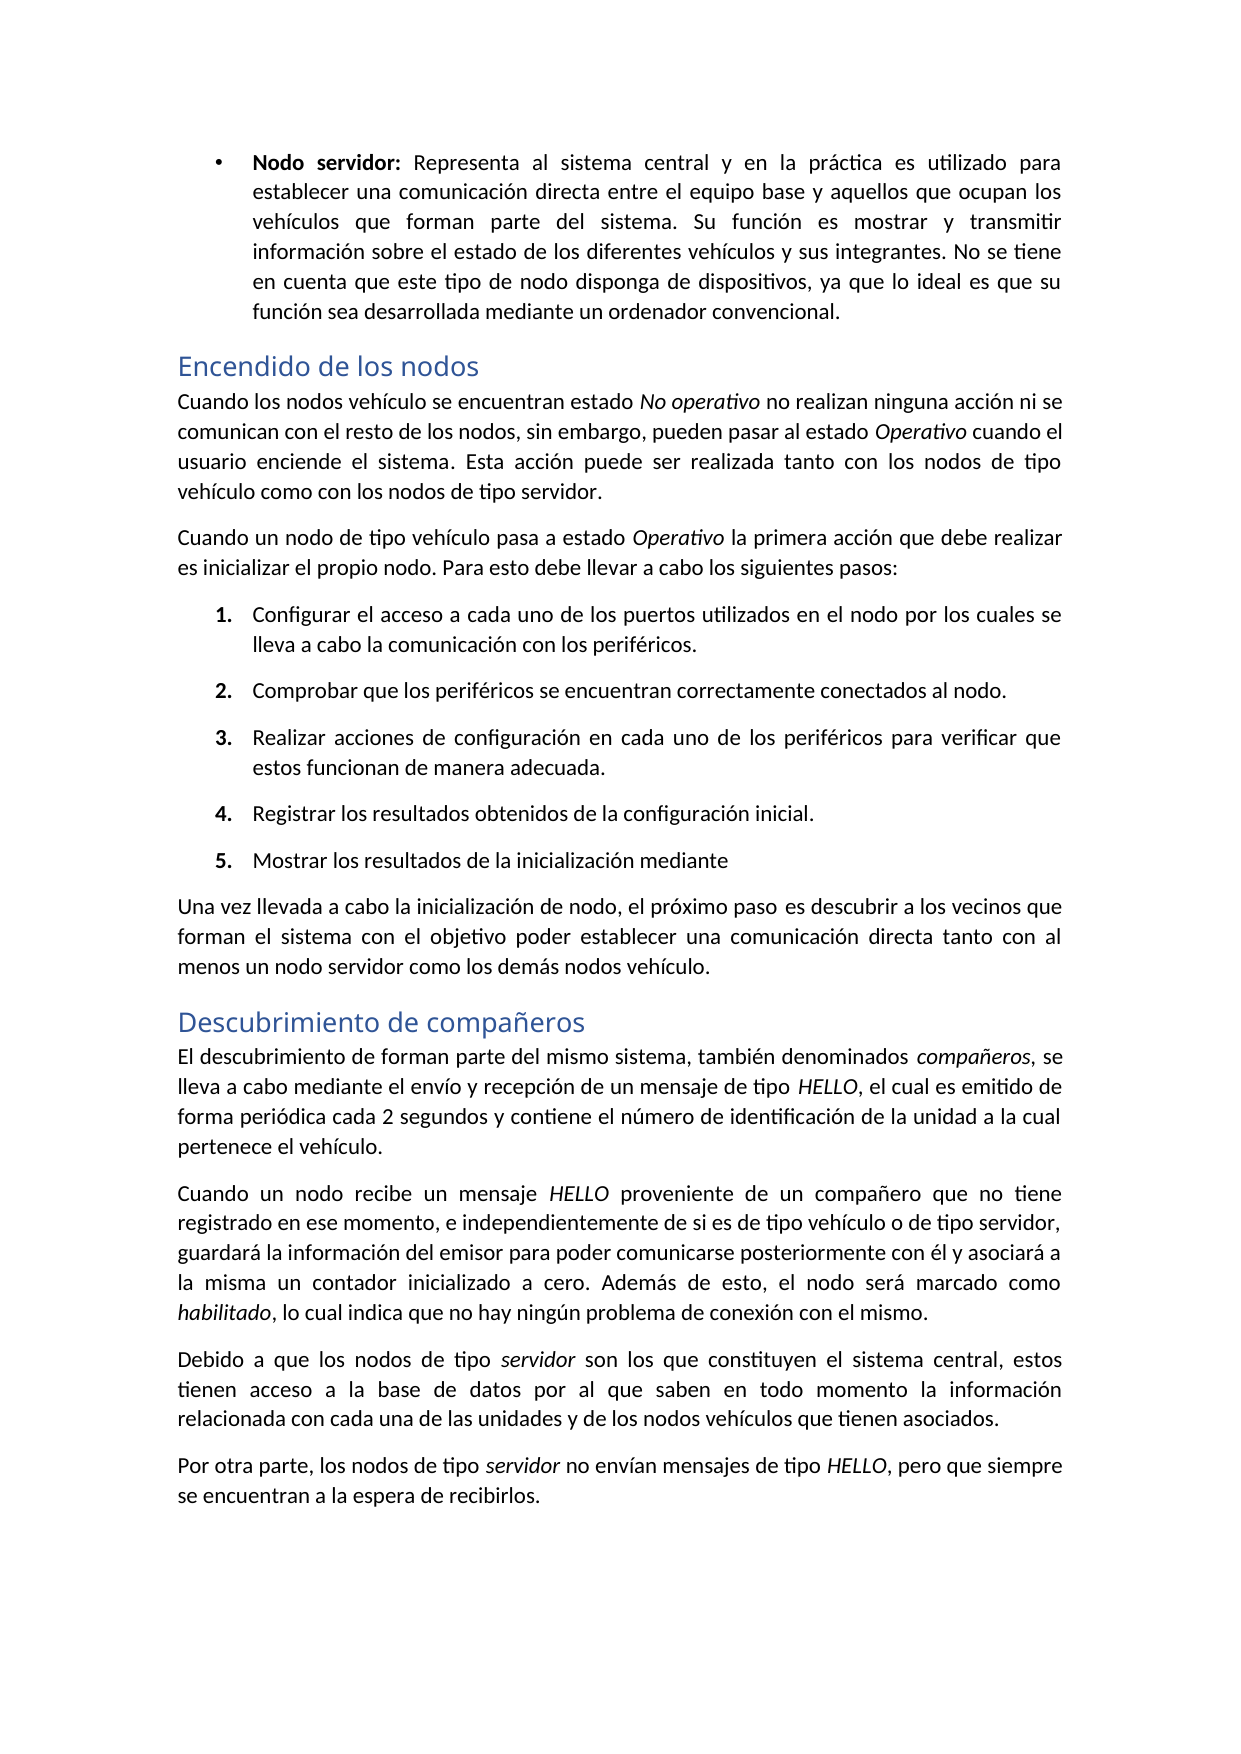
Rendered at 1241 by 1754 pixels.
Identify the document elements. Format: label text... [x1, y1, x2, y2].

text Por otra parte, los nodos de tipo servidor no envían mensajes de tipo HELLO, pero que siempre se encuentran a la espera de recibirlos. [177, 1451, 1063, 1509]
text Cuando un nodo de tipo vehículo pasa a estado Operativo la primera acción que debe realizar es inicializar el propio nodo. Para esto debe llevar a cabo los siguientes pasos: [177, 523, 1063, 581]
text Cuando los nodos vehículo se encuentran estado No operativo no realizan ninguna acción ni se comunican con el resto de los nodos, sin embargo, pueden pasar al estado Operativo cuando el usuario enciende el sistema. Esta acción puede ser realizada tanto con los nodos de tipo vehículo como con los nodos de tipo servidor. [177, 387, 1063, 505]
text El descubrimiento de forman parte del mismo sistema, también denominados compañeros, se lleva a cabo mediante el envío y recepción de un mensaje de tipo HELLO, el cual es emitido de forma periódica cada 2 segundos y contiene el número de identificación de la unidad a la cual pertenece el vehículo. [177, 1042, 1063, 1160]
list Registrar los resultados obtenidos de la configuración inicial. [215, 799, 1063, 827]
subtitle Descubrimiento de compañeros [177, 1003, 1063, 1040]
subtitle Encendido de los nodos [177, 348, 1063, 385]
text Debido a que los nodos de tipo servidor son los que constituyen el sistema central, estos tienen acceso a la base de datos por al que saben en todo momento la información relacionada con cada una de las unidades y de los nodos vehículos que tienen asociados. [177, 1345, 1063, 1433]
text Cuando un nodo recibe un mensaje HELLO proveniente de un compañero que no tiene registrado en ese momento, e independientemente de si es de tipo vehículo o de tipo servidor, guardará la información del emisor para poder comunicarse posteriormente con él y asociará a la misma un contador inicializado a cero. Además de esto, el nodo será marcado como habilitado, lo cual indica que no hay ningún problema de conexión con el mismo. [177, 1179, 1063, 1326]
list Realizar acciones de configuración en cada uno de los periféricos para verificar que estos funcionan de manera adecuada. [215, 723, 1063, 781]
list Configurar el acceso a cada uno de los puertos utilizados en el nodo por los cuales se lleva a cabo la comunicación con los periféricos. [215, 600, 1063, 658]
list Nodo servidor: Representa al sistema central y en la práctica es utilizado para establecer una comunicación directa entre el equipo base y aquellos que ocupan los vehículos que forman parte del sistema. Su función es mostrar y transmitir información sobre el estado de los diferentes vehículos y sus integrantes. No se tiene en cuenta que este tipo de nodo disponga de dispositivos, ya que lo ideal es que su función sea desarrollada mediante un ordenador convencional. [215, 148, 1063, 325]
list Comprobar que los periféricos se encuentran correctamente conectados al nodo. [215, 676, 1063, 704]
text Una vez llevada a cabo la inicialización de nodo, el próximo paso es descubrir a los vecinos que forman el sistema con el objetivo poder establecer una comunicación directa tanto con al menos un nodo servidor como los demás nodos vehículo. [177, 892, 1063, 980]
list Mostrar los resultados de la inicialización mediante [215, 846, 1063, 874]
